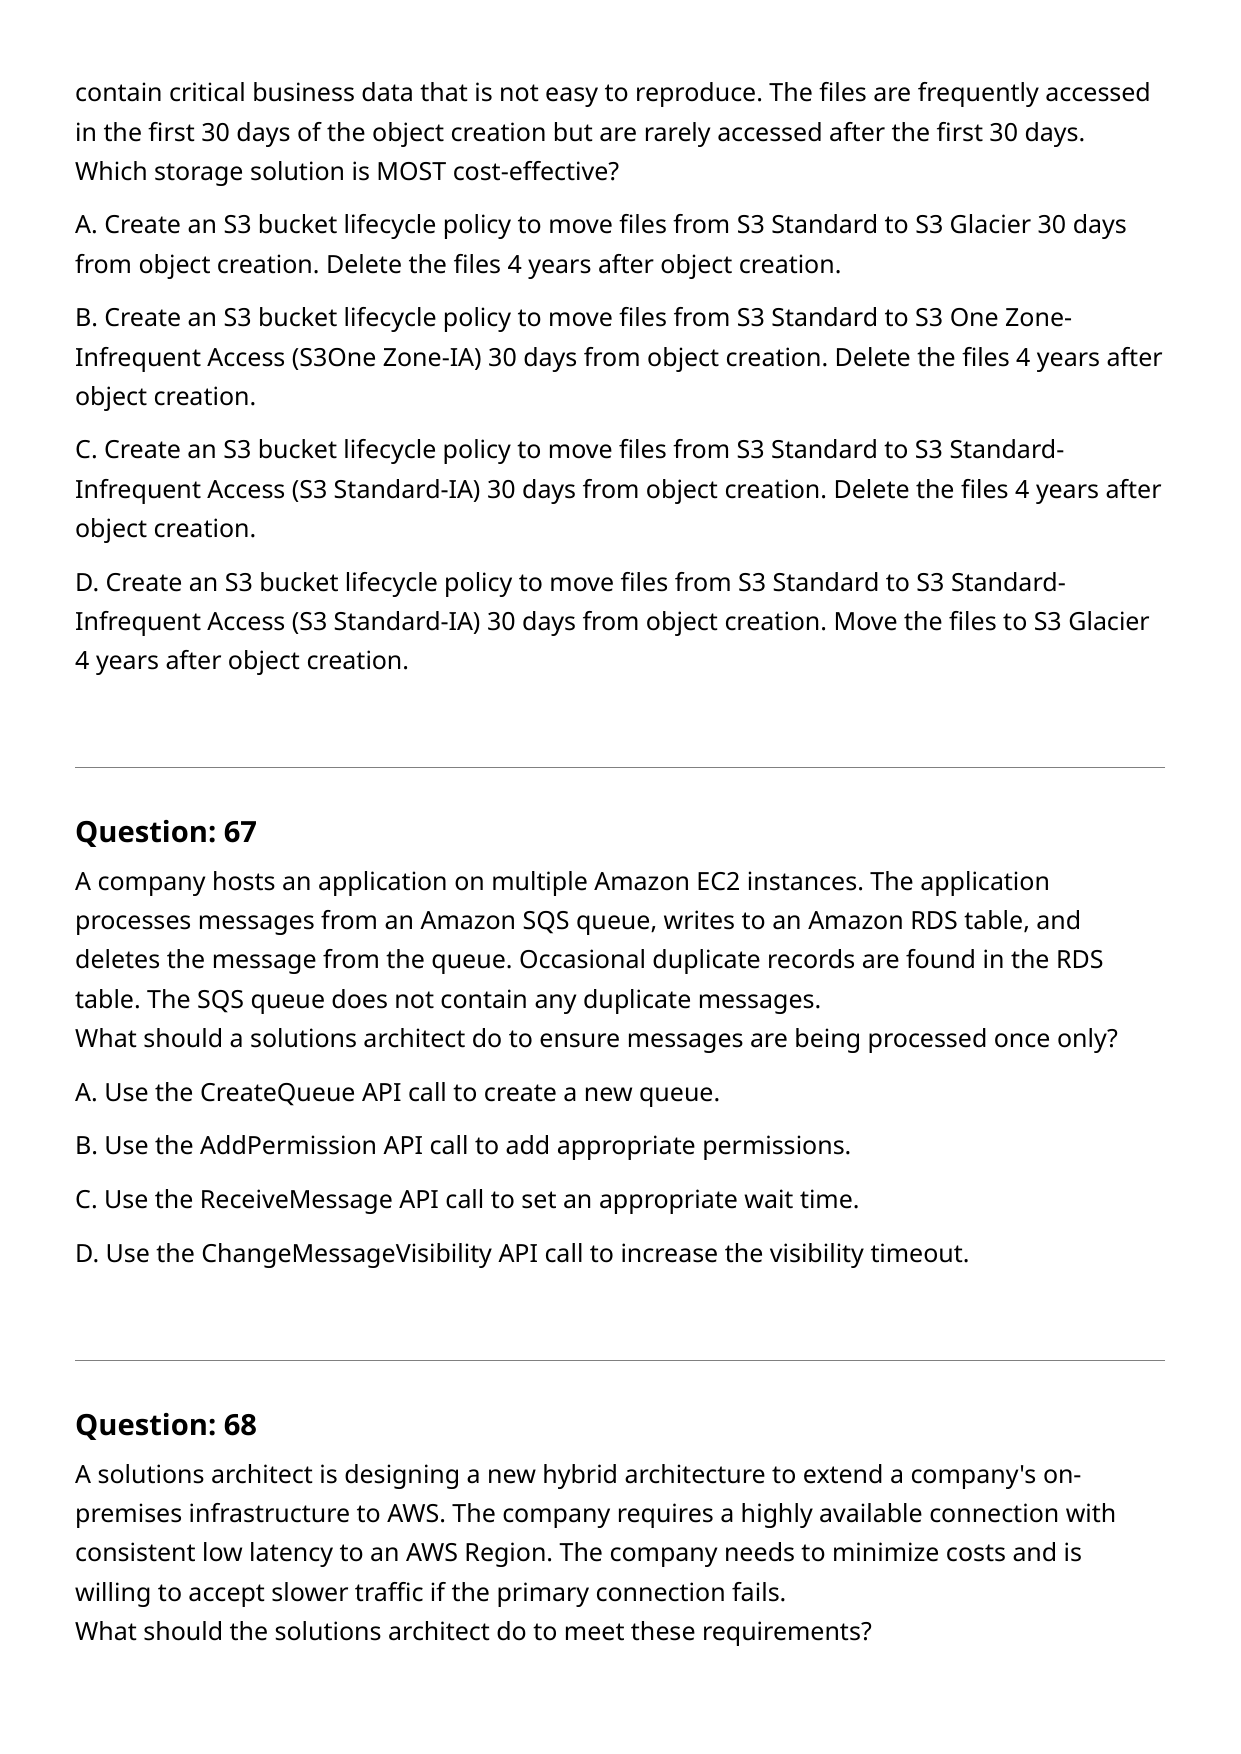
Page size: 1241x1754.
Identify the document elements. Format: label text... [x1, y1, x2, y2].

text A company hosts an application on multiple Amazon EC2 instances. The application processes messages from an Amazon SQS queue, writes to an Amazon RDS table, and deletes the message from the queue. Occasional duplicate records are found in the RDS table. The SQS queue does not contain any duplicate messages. What should a solutions architect do to ensure messages are being processed once only? [75, 864, 1165, 1054]
text D. Use the ChangeMessageVisibility API call to increase the visibility timeout. [75, 1235, 1165, 1269]
text A solutions architect is designing a new hybrid architecture to extend a company's on-premises infrastructure to AWS. The company requires a highly available connection with consistent low latency to an AWS Region. The company needs to minimize costs and is willing to accept slower traffic if the primary connection fails. What should the solutions architect do to meet these requirements? [75, 1457, 1165, 1647]
text C. Use the ReceiveMessage API call to set an appropriate wait time. [75, 1182, 1165, 1216]
subtitle Question: 67 [75, 812, 1165, 851]
text B. Use the AddPermission API call to add appropriate permissions. [75, 1128, 1165, 1162]
text B. Create an S3 bucket lifecycle policy to move files from S3 Standard to S3 One Zone-Infrequent Access (S3One Zone-IA) 30 days from object creation. Delete the files 4 years after object creation. [75, 300, 1165, 412]
text A. Create an S3 bucket lifecycle policy to move files from S3 Standard to S3 Glacier 30 days from object creation. Delete the files 4 years after object creation. [75, 207, 1165, 280]
text A. Use the CreateQueue API call to create a new queue. [75, 1074, 1165, 1108]
text D. Create an S3 bucket lifecycle policy to move files from S3 Standard to S3 Standard-Infrequent Access (S3 Standard-IA) 30 days from object creation. Move the files to S3 Glacier 4 years after object creation. [75, 564, 1165, 677]
subtitle Question: 68 [75, 1404, 1165, 1444]
text contain critical business data that is not easy to reproduce. The files are frequently accessed in the first 30 days of the object creation but are rarely accessed after the first 30 days. Which storage solution is MOST cost-effective? [75, 75, 1165, 187]
text C. Create an S3 bucket lifecycle policy to move files from S3 Standard to S3 Standard-Infrequent Access (S3 Standard-IA) 30 days from object creation. Delete the files 4 years after object creation. [75, 432, 1165, 544]
